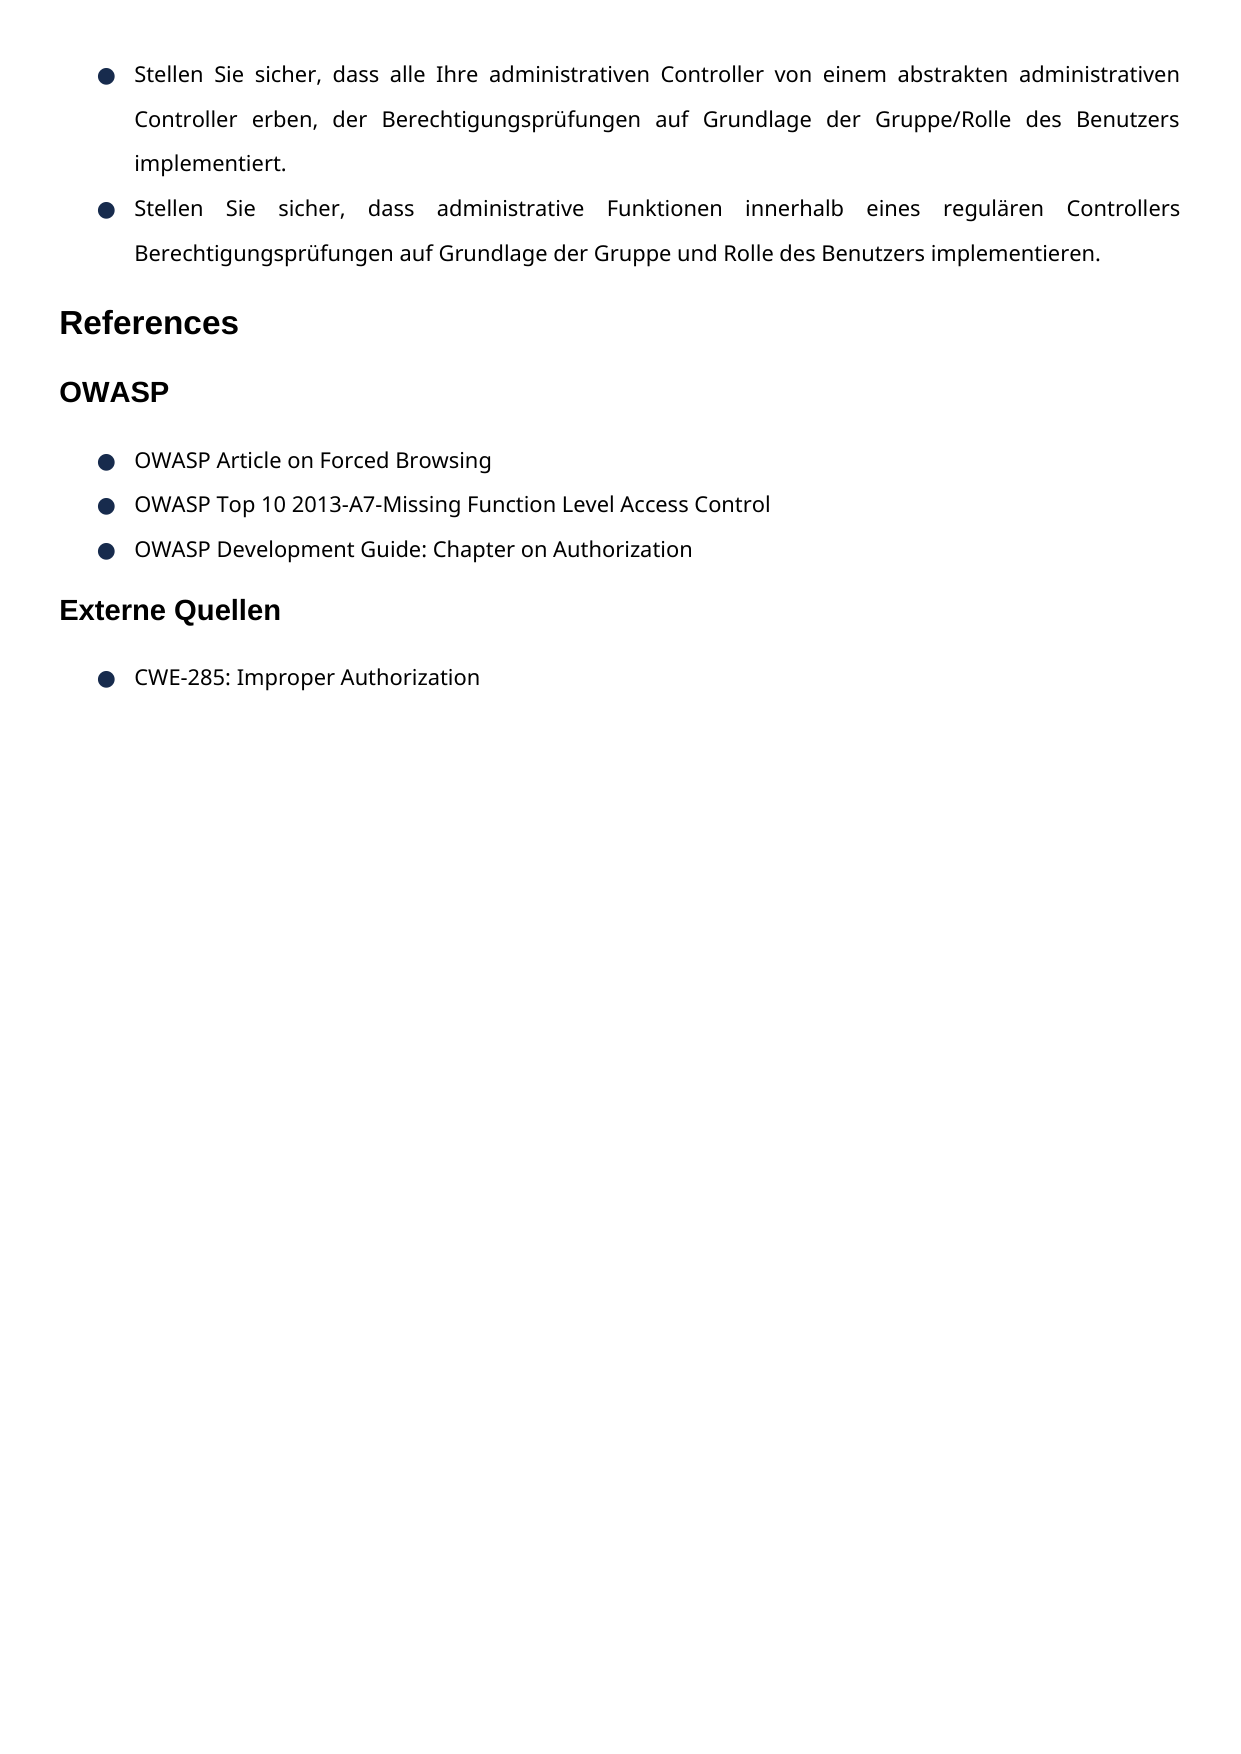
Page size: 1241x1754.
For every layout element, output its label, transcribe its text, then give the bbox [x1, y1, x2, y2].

list CWE-285: Improper Authorization [97, 662, 1181, 692]
subtitle Externe Quellen [59, 593, 1181, 627]
list Stellen Sie sicher, dass administrative Funktionen innerhalb eines regulären Controllers Berechtigungsprüfungen auf Grundlage der Gruppe und Rolle des Benutzers implementieren. [97, 193, 1181, 268]
list OWASP Development Guide: Chapter on Authorization [97, 534, 1181, 564]
list OWASP Top 10 2013-A7-Missing Function Level Access Control [97, 489, 1181, 519]
list OWASP Article on Forced Browsing [97, 444, 1181, 474]
list Stellen Sie sicher, dass alle Ihre administrativen Controller von einem abstrakten administrativen Controller erben, der Berechtigungsprüfungen auf Grundlage der Gruppe/Rolle des Benutzers implementiert. [97, 59, 1181, 178]
subtitle OWASP [59, 376, 1181, 409]
subtitle References [59, 303, 1181, 342]
